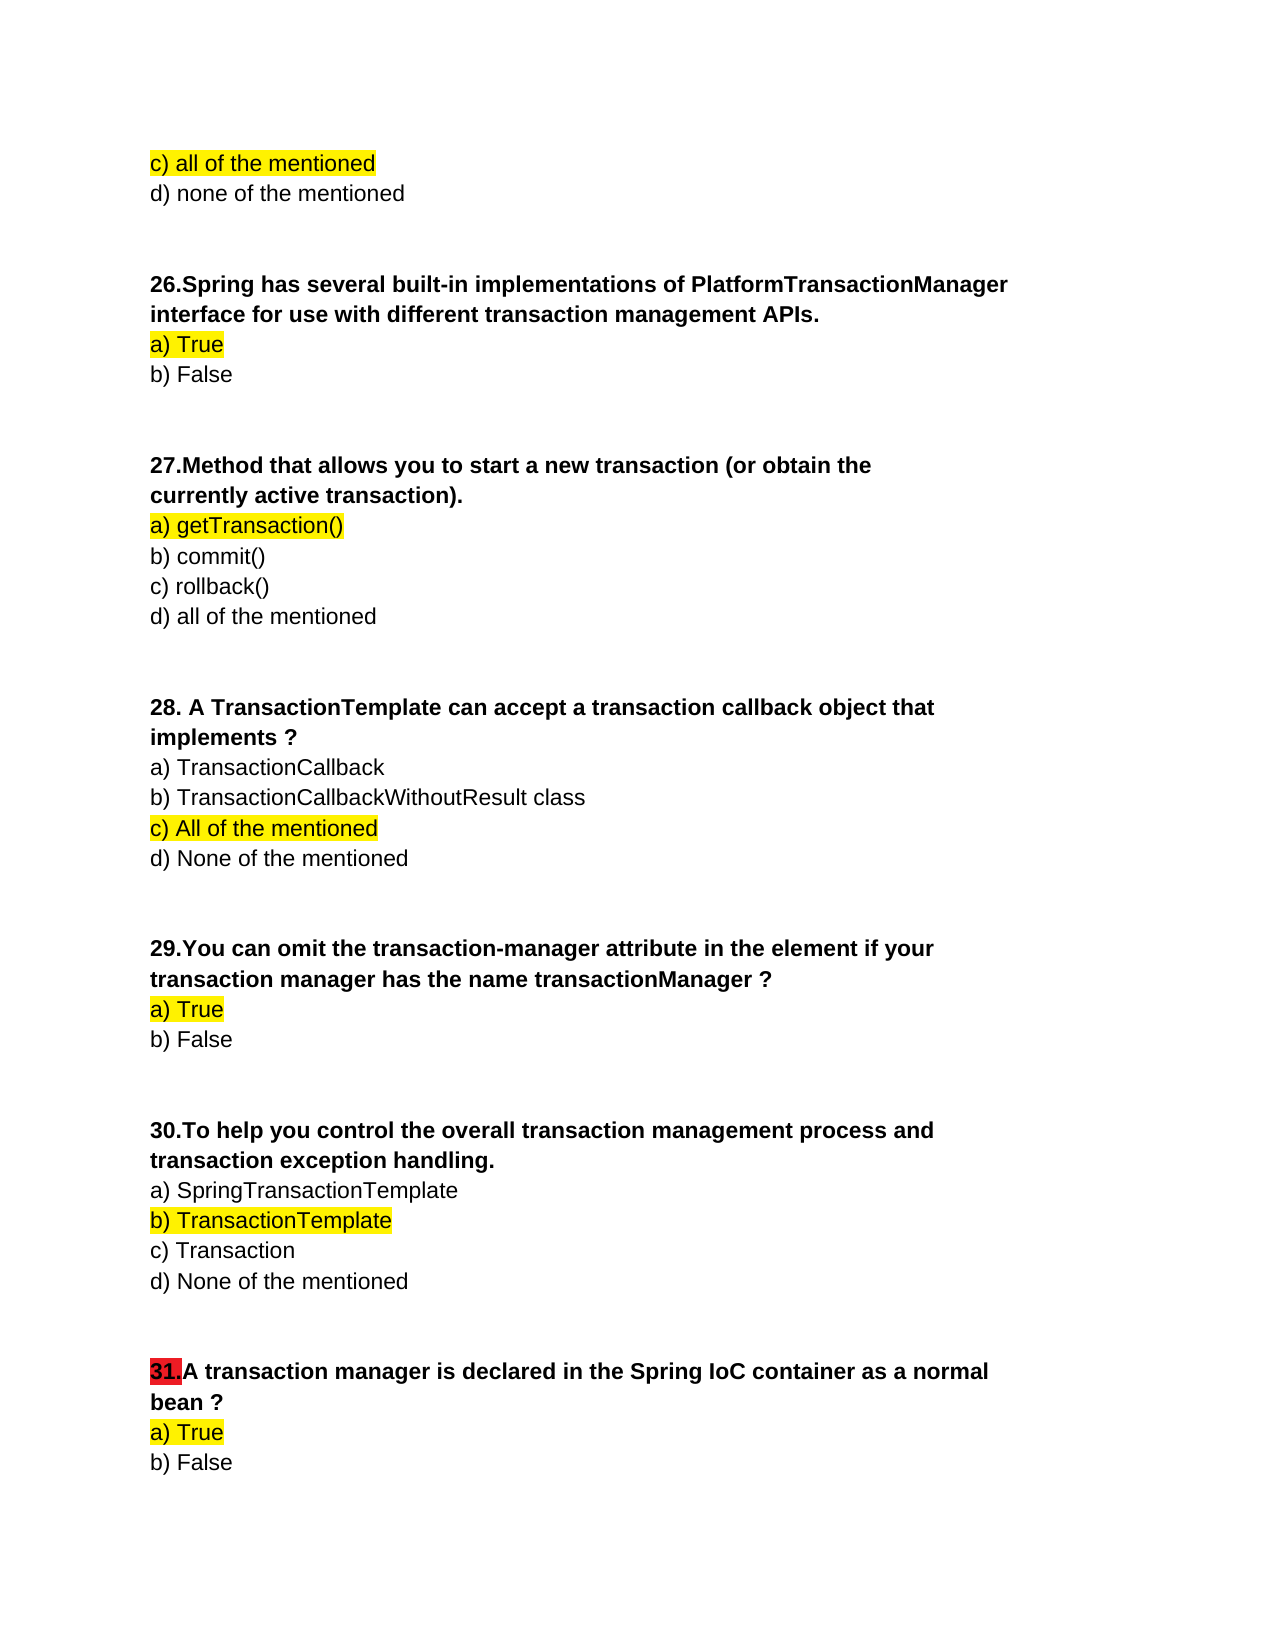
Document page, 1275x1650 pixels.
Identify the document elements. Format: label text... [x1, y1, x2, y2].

text a) True [150, 331, 1125, 358]
text c) rollback() [150, 573, 1125, 599]
text b) False [150, 1449, 1125, 1475]
text 31.A transaction manager is declared in the Spring IoC container as a normal [150, 1358, 1125, 1385]
text a) TransactionCallback [150, 754, 1125, 781]
text transaction manager has the name transactionManager ? [150, 966, 1125, 992]
text a) SpringTransactionTemplate [150, 1177, 1125, 1203]
text 27.Method that allows you to start a new transaction (or obtain the [150, 452, 1125, 478]
text 30.To help you control the overall transaction management process and [150, 1117, 1125, 1143]
text d) None of the mentioned [150, 845, 1125, 871]
text c) all of the mentioned [150, 150, 1125, 176]
text a) getTransaction() [150, 512, 1125, 539]
text bean ? [150, 1388, 1125, 1415]
text 26.Spring has several built-in implementations of PlatformTransactionManager [150, 271, 1125, 297]
text 28. A TransactionTemplate can accept a transaction callback object that [150, 694, 1125, 720]
text d) none of the mentioned [150, 180, 1125, 207]
text c) Transaction [150, 1237, 1125, 1264]
text currently active transaction). [150, 482, 1125, 509]
text c) All of the mentioned [150, 814, 1125, 841]
text b) commit() [150, 543, 1125, 569]
text a) True [150, 1419, 1125, 1445]
text a) True [150, 996, 1125, 1022]
text b) False [150, 361, 1125, 388]
text 29.You can omit the transaction-manager attribute in the element if your [150, 935, 1125, 962]
text b) TransactionCallbackWithoutResult class [150, 784, 1125, 811]
text implements ? [150, 724, 1125, 750]
text interface for use with different transaction management APIs. [150, 301, 1125, 327]
text transaction exception handling. [150, 1147, 1125, 1173]
text b) False [150, 1026, 1125, 1052]
text b) TransactionTemplate [150, 1207, 1125, 1234]
text d) None of the mentioned [150, 1268, 1125, 1294]
text d) all of the mentioned [150, 603, 1125, 629]
